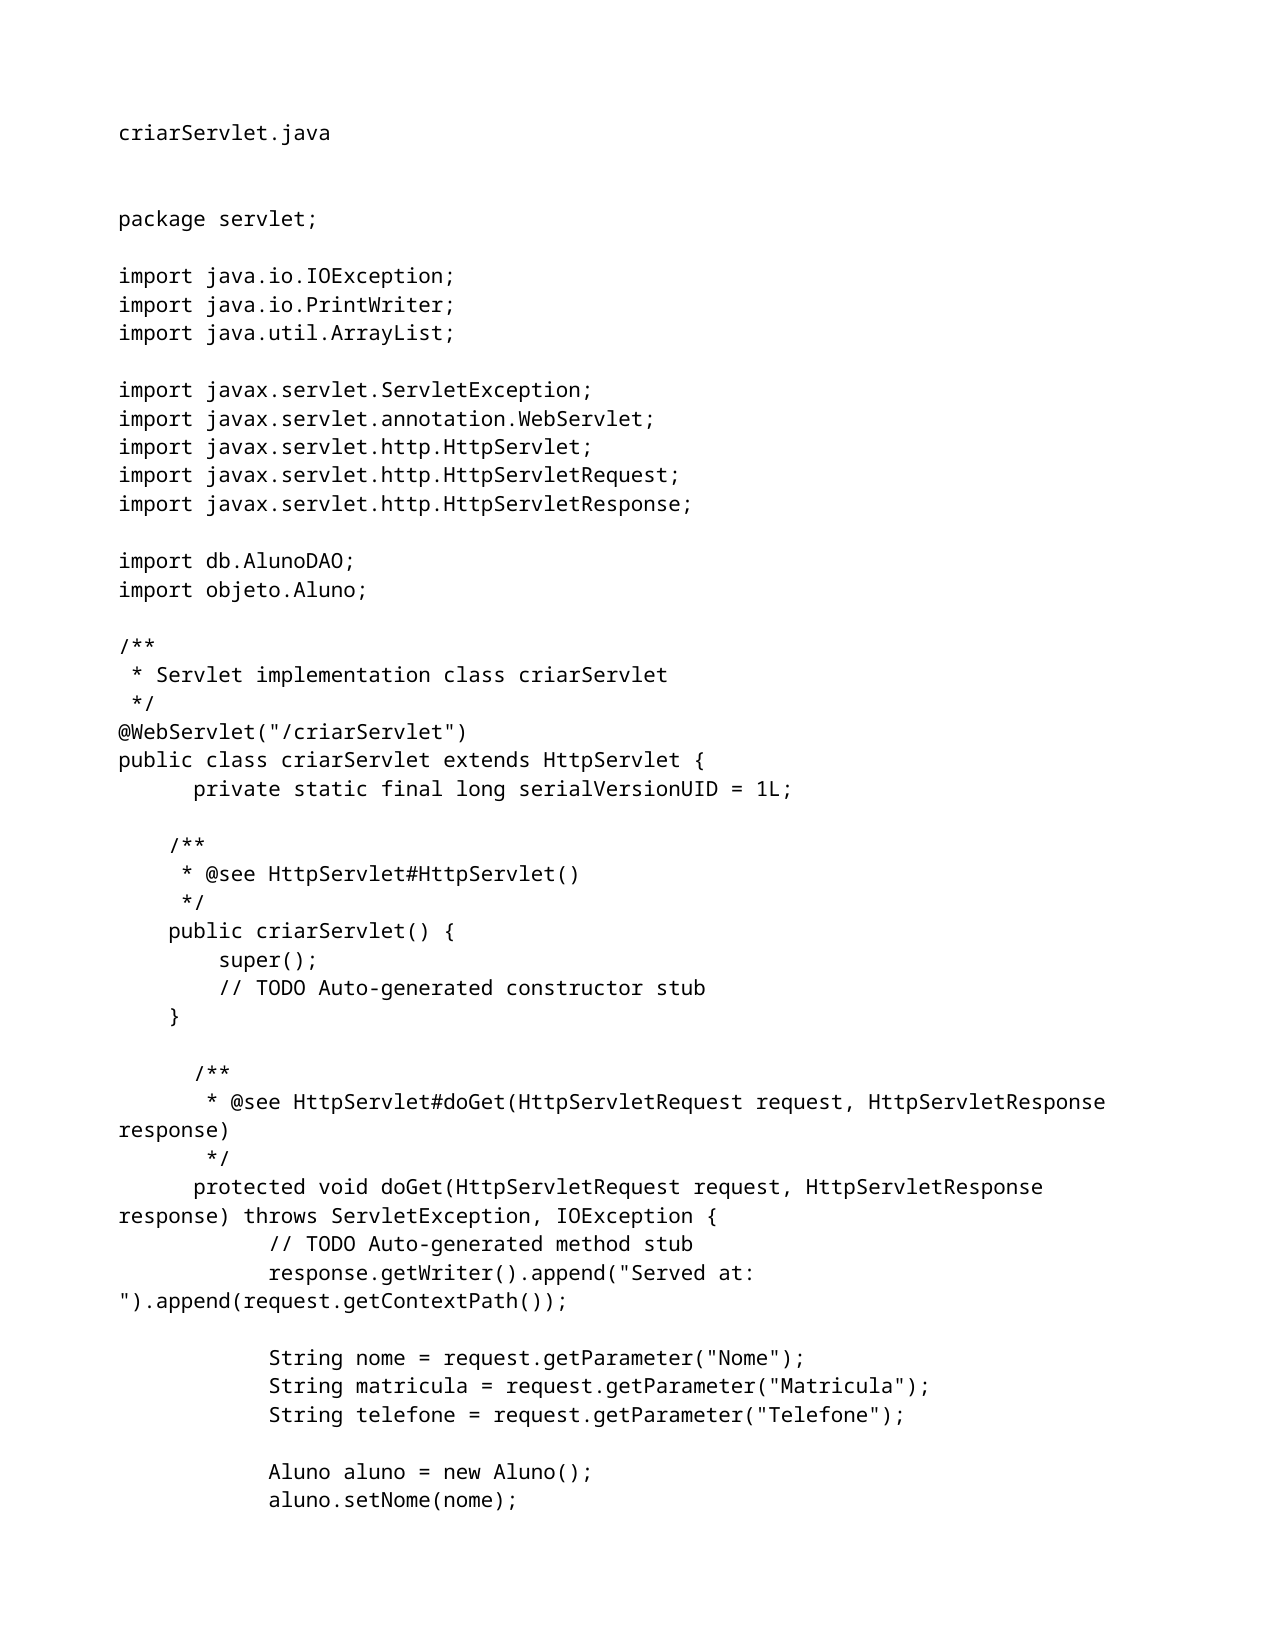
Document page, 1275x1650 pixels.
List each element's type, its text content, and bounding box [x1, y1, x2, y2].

text public criarServlet() { [118, 916, 1157, 945]
text String nome = request.getParameter("Nome"); [118, 1343, 1157, 1372]
text // TODO Auto-generated method stub [118, 1229, 1157, 1258]
text /** [118, 1059, 1157, 1087]
text import objeto.Aluno; [118, 575, 1157, 603]
text Aluno aluno = new Aluno(); [118, 1457, 1157, 1485]
text private static final long serialVersionUID = 1L; [118, 774, 1157, 802]
text */ [118, 689, 1157, 717]
text // TODO Auto-generated constructor stub [118, 973, 1157, 1002]
text package servlet; [118, 204, 1157, 232]
text import java.io.PrintWriter; [118, 290, 1157, 318]
text * @see HttpServlet#HttpServlet() [118, 859, 1157, 888]
text } [118, 1002, 1157, 1030]
text String telefone = request.getParameter("Telefone"); [118, 1400, 1157, 1428]
text /** [118, 831, 1157, 859]
text import javax.servlet.http.HttpServletRequest; [118, 461, 1157, 489]
text aluno.setNome(nome); [118, 1485, 1157, 1514]
text import javax.servlet.annotation.WebServlet; [118, 404, 1157, 432]
text import javax.servlet.ServletException; [118, 375, 1157, 404]
text String matricula = request.getParameter("Matricula"); [118, 1372, 1157, 1400]
text */ [118, 1144, 1157, 1172]
text protected void doGet(HttpServletRequest request, HttpServletResponse response) throws ServletException, IOException { [118, 1172, 1157, 1229]
text import java.io.IOException; [118, 261, 1157, 290]
text response.getWriter().append("Served at: ").append(request.getContextPath()); [118, 1258, 1157, 1315]
text * @see HttpServlet#doGet(HttpServletRequest request, HttpServletResponse response) [118, 1087, 1157, 1144]
text super(); [118, 945, 1157, 973]
text /** [118, 632, 1157, 660]
text import db.AlunoDAO; [118, 546, 1157, 575]
text */ [118, 888, 1157, 916]
text import javax.servlet.http.HttpServletResponse; [118, 489, 1157, 517]
text import java.util.ArrayList; [118, 318, 1157, 347]
text import javax.servlet.http.HttpServlet; [118, 432, 1157, 461]
text * Servlet implementation class criarServlet [118, 660, 1157, 689]
text public class criarServlet extends HttpServlet { [118, 746, 1157, 774]
text criarServlet.java [118, 118, 1157, 147]
text @WebServlet("/criarServlet") [118, 717, 1157, 746]
